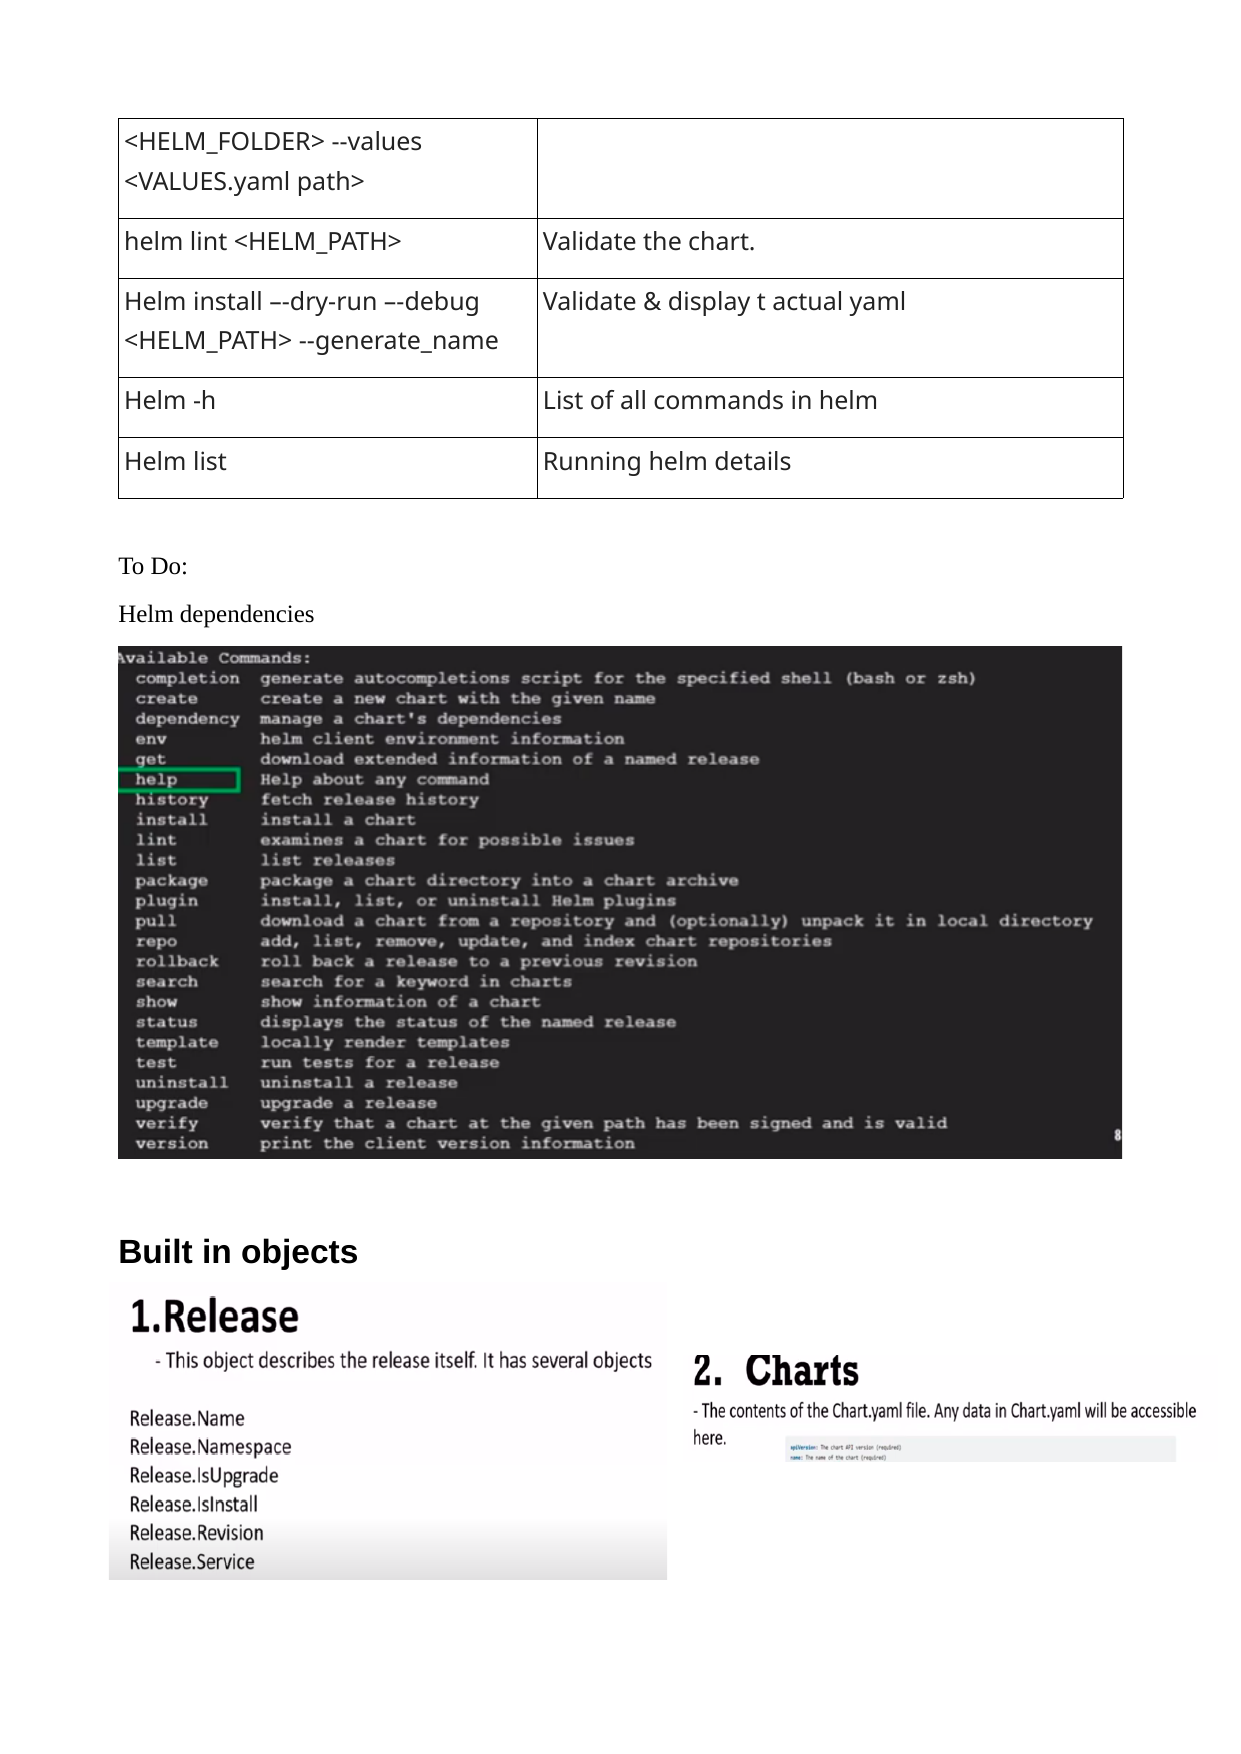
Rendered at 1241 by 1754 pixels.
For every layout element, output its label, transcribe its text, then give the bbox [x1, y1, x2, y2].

table_cell helm lint <HELM_PATH> [119, 219, 537, 278]
table_cell Validate the chart. [538, 219, 1123, 278]
table_cell List of all commands in helm [538, 378, 1123, 437]
table_cell [538, 119, 1123, 217]
table_cell <HELM_FOLDER> --values <VALUES.yaml path> [119, 119, 537, 217]
table_cell Helm list [119, 438, 537, 497]
table_cell Helm -h [119, 378, 537, 437]
subtitle Built in objects [118, 1231, 1122, 1270]
table_cell Running helm details [538, 438, 1123, 497]
picture [118, 646, 1123, 1159]
picture [108, 1282, 668, 1580]
text To Do: [118, 551, 1122, 580]
picture [682, 1355, 1219, 1462]
table_cell Validate & display t actual yaml [538, 279, 1123, 377]
text Helm dependencies [118, 599, 1122, 628]
table_cell Helm install –-dry-run –-debug <HELM_PATH> --generate_name [119, 279, 537, 377]
